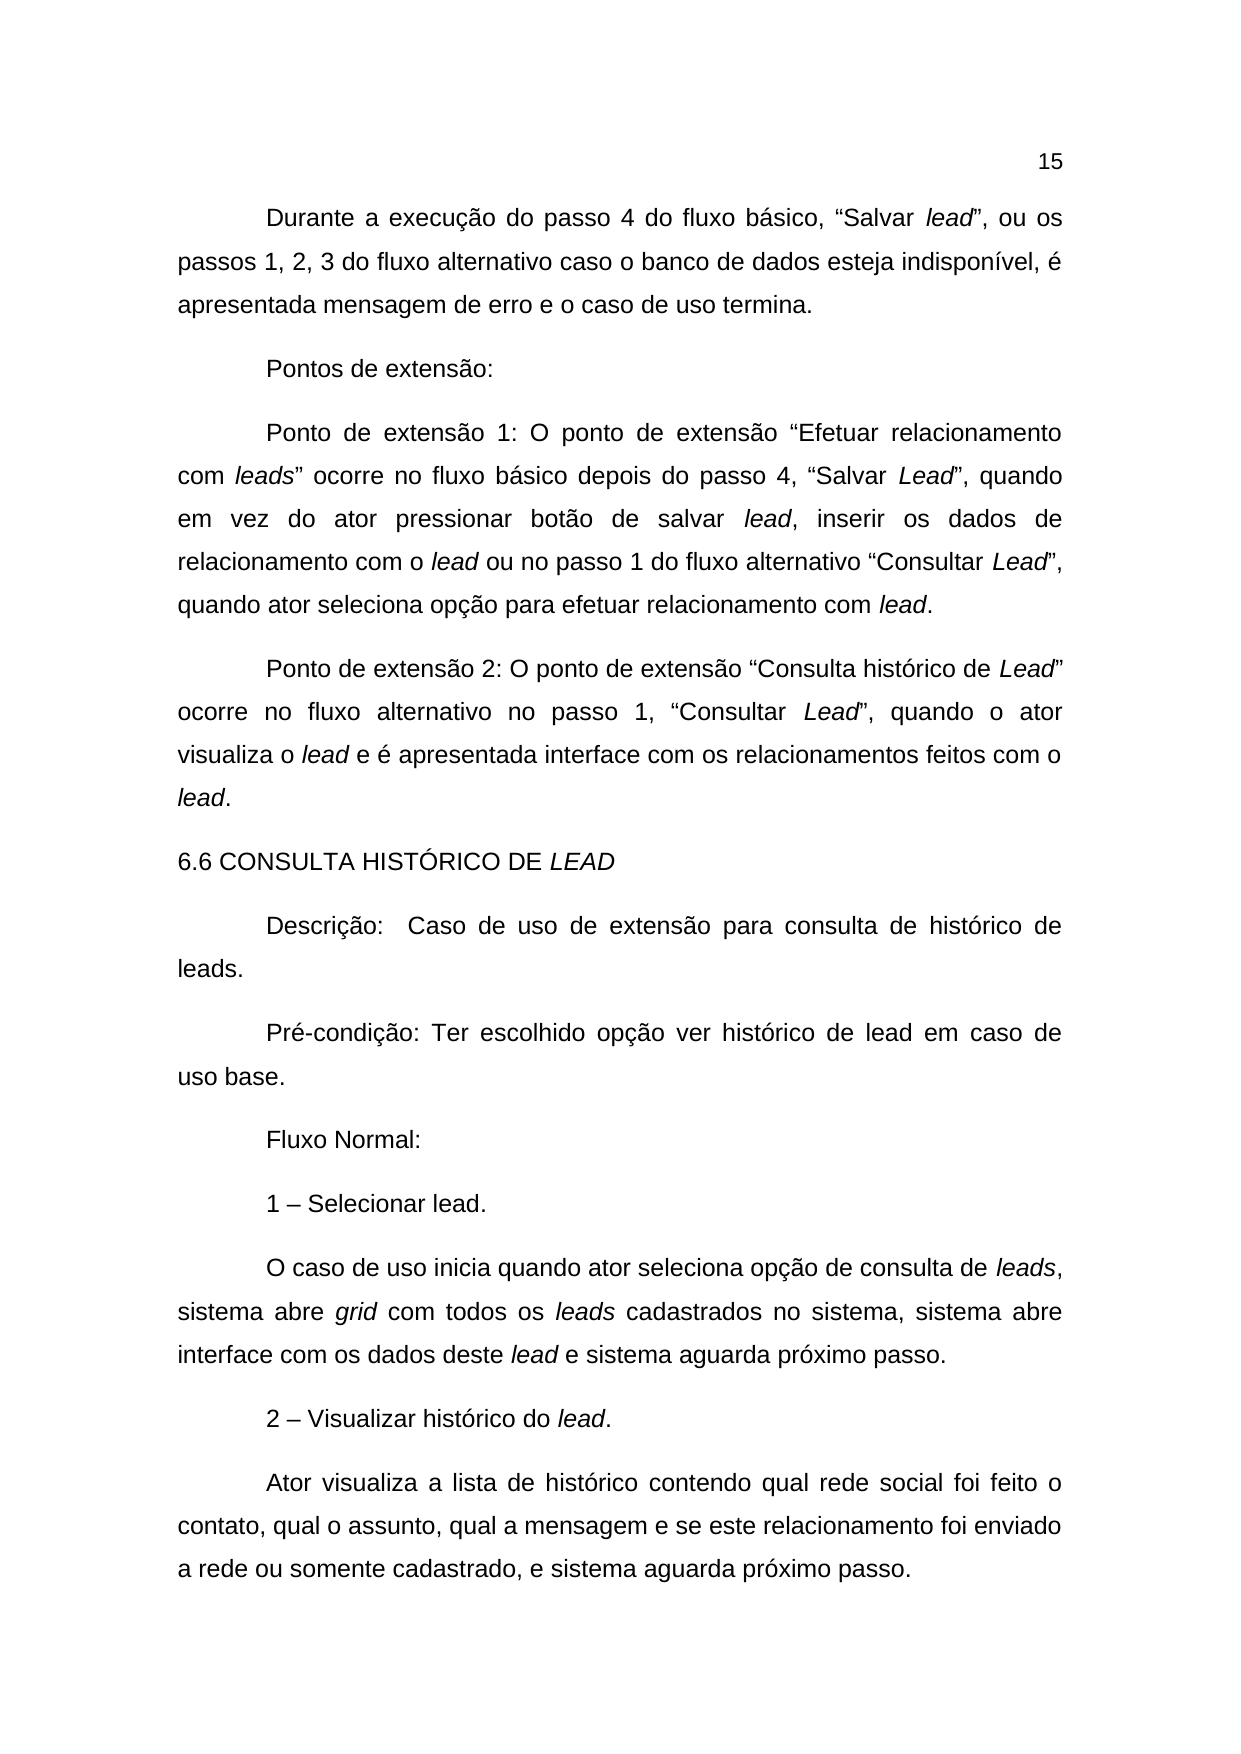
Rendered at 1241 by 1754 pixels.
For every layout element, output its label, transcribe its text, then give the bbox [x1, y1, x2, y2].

text Pré-condição: Ter escolhido opção ver histórico de lead em caso de uso base. [177, 1018, 1063, 1090]
text Ponto de extensão 2: O ponto de extensão “Consulta histórico de Lead” ocorre no fluxo alternativo no passo 1, “Consultar Lead”, quando o ator visualiza o lead e é apresentada interface com os relacionamentos feitos com o lead. [177, 654, 1063, 812]
text Fluxo Normal: [177, 1126, 1063, 1154]
text 6.6 CONSULTA HISTÓRICO DE LEAD [177, 847, 1063, 876]
text O caso de uso inicia quando ator seleciona opção de consulta de leads, sistema abre grid com todos os leads cadastrados no sistema, sistema abre interface com os dados deste lead e sistema aguarda próximo passo. [177, 1253, 1063, 1368]
text Durante a execução do passo 4 do fluxo básico, “Salvar lead”, ou os passos 1, 2, 3 do fluxo alternativo caso o banco de dados esteja indisponível, é apresentada mensagem de erro e o caso de uso termina. [177, 203, 1063, 318]
text 2 – Visualizar histórico do lead. [177, 1404, 1063, 1432]
text Descrição: Caso de uso de extensão para consulta de histórico de leads. [177, 911, 1063, 983]
text Pontos de extensão: [177, 354, 1063, 382]
text 1 – Selecionar lead. [177, 1189, 1063, 1218]
text Ator visualiza a lista de histórico contendo qual rede social foi feito o contato, qual o assunto, qual a mensagem e se este relacionamento foi enviado a rede ou somente cadastrado, e sistema aguarda próximo passo. [177, 1468, 1063, 1583]
text Ponto de extensão 1: O ponto de extensão “Efetuar relacionamento com leads” ocorre no fluxo básico depois do passo 4, “Salvar Lead”, quando em vez do ator pressionar botão de salvar lead, inserir os dados de relacionamento com o lead ou no passo 1 do fluxo alternativo “Consultar Lead”, quando ator seleciona opção para efetuar relacionamento com lead. [177, 418, 1063, 619]
